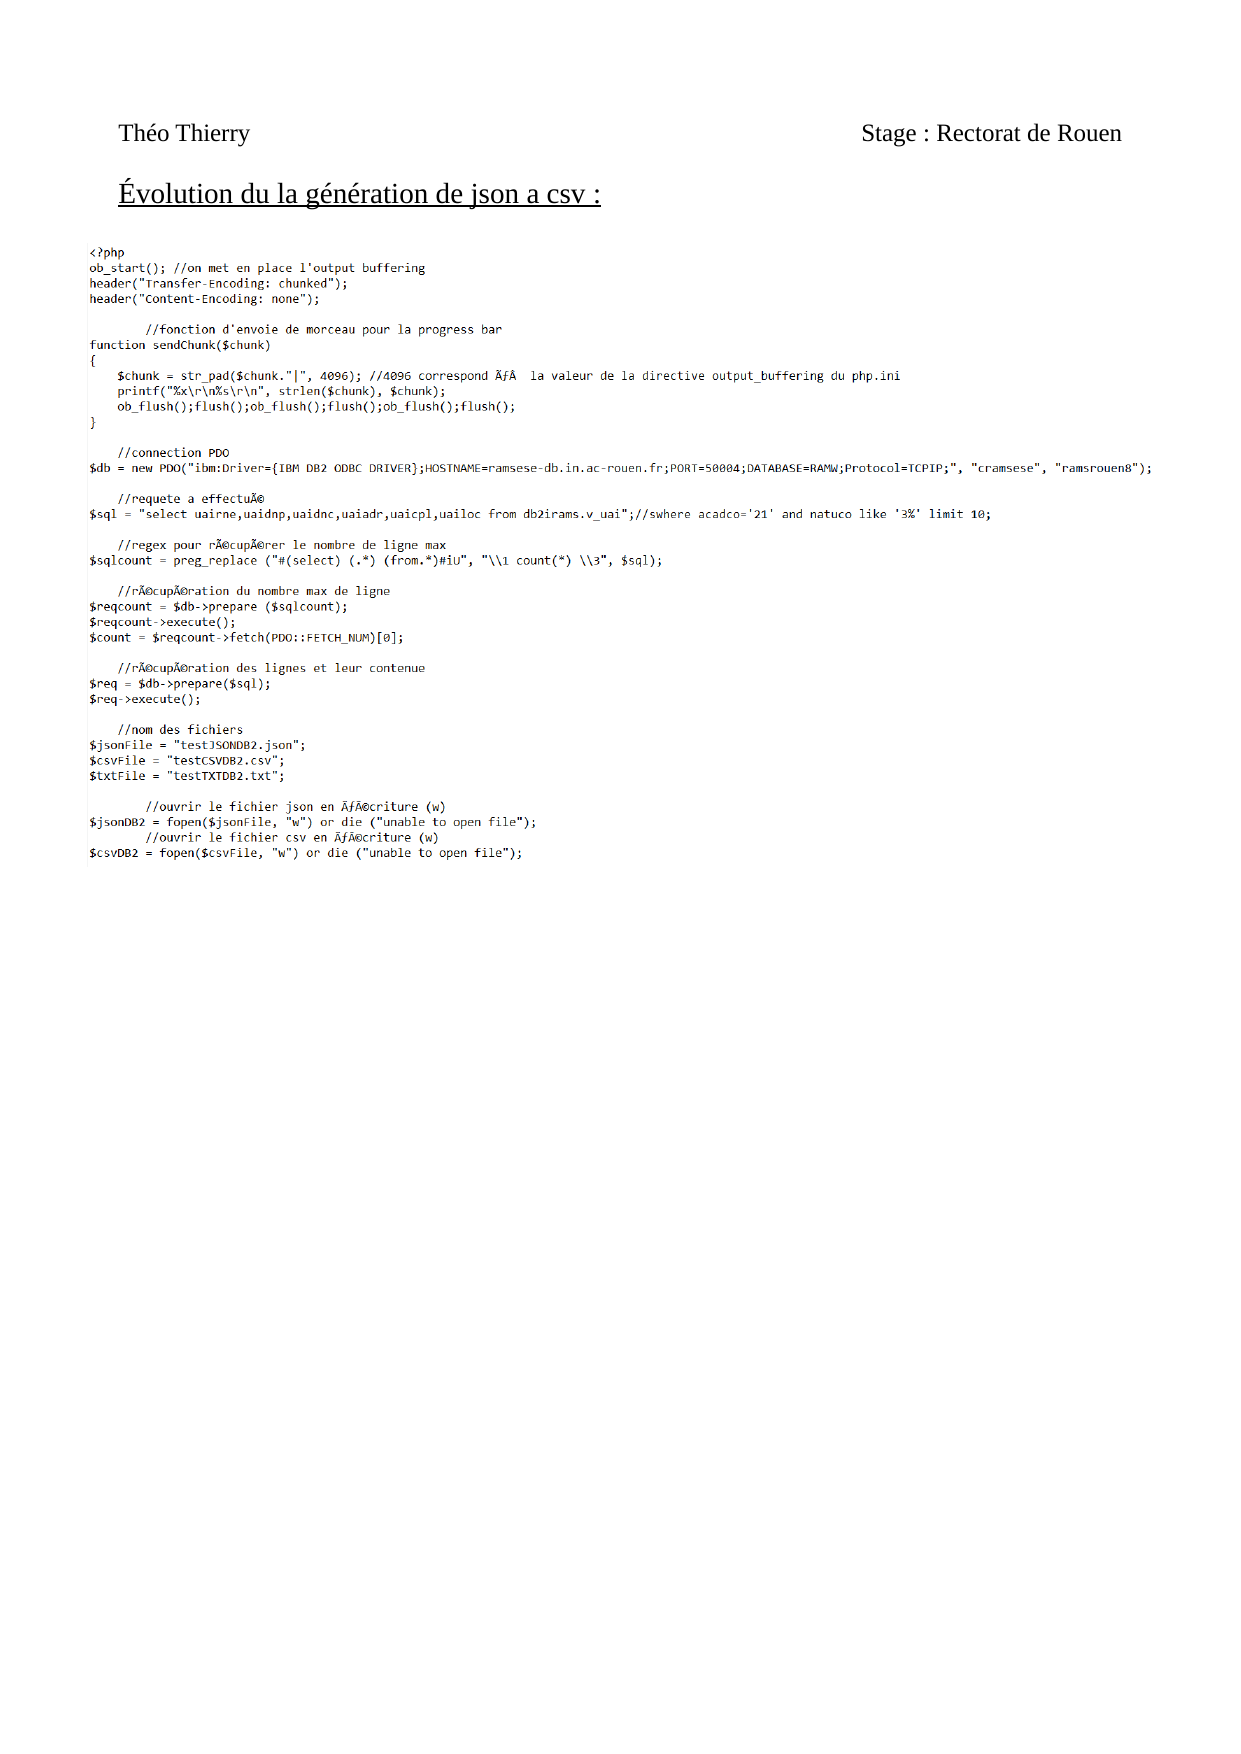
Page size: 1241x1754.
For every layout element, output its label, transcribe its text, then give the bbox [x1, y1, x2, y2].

picture [87, 243, 1153, 867]
text Évolution du la génération de json a csv : [118, 176, 1122, 210]
